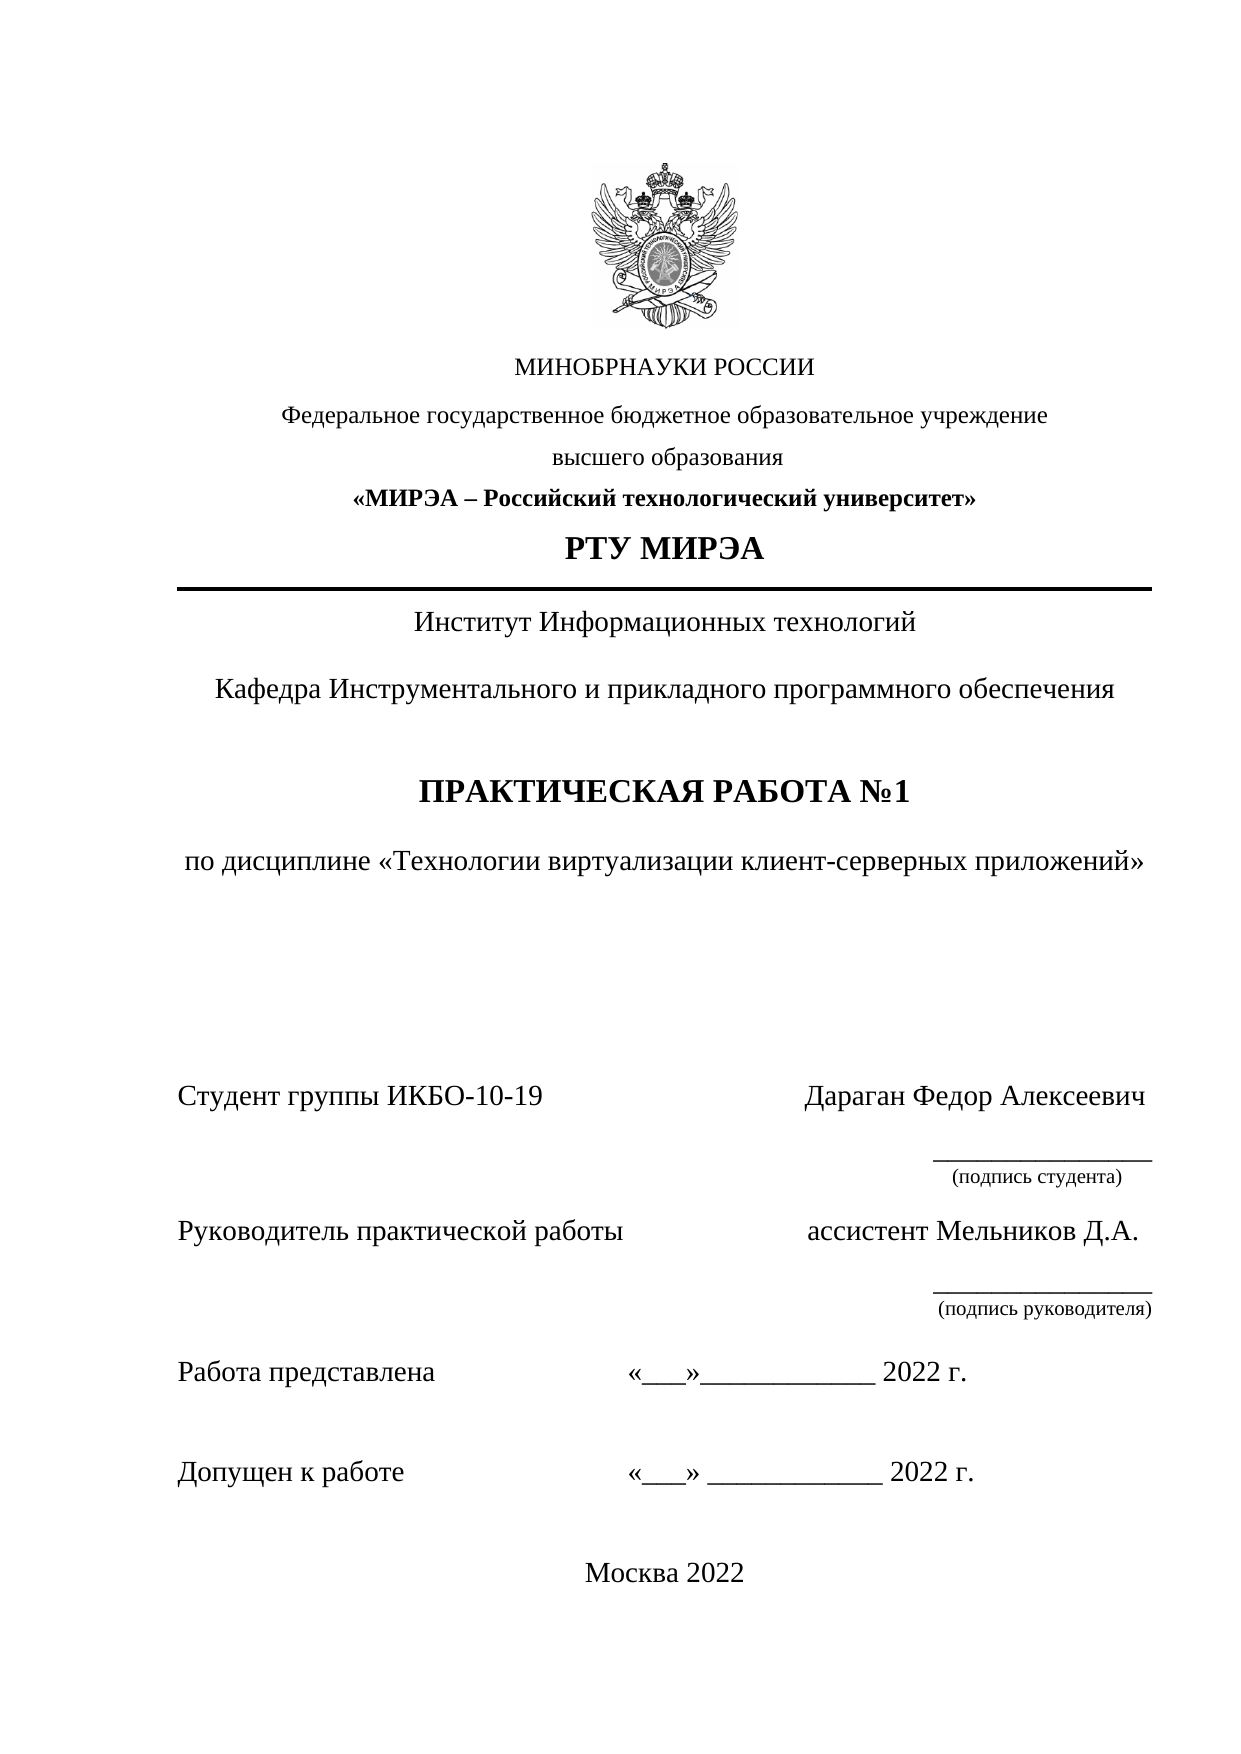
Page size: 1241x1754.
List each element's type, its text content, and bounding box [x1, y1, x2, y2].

text Работа представлена «___»____________ 2022 г. [177, 1354, 1152, 1387]
table_cell МИНОБРНАУКИ РОССИИ [177, 346, 1152, 403]
text Студент группы ИКБО-10-19 Дараган Федор Алексеевич [177, 1078, 1152, 1112]
text ПРАКТИЧЕСКАЯ РАБОТА №1 [177, 771, 1152, 810]
text Кафедра Инструментального и прикладного программного обеспечения [177, 671, 1152, 704]
picture [591, 163, 738, 329]
text Допущен к работе «___» ____________ 2022 г. [177, 1454, 1152, 1488]
subtitle Руководитель практической работы ассистент Мельников Д.А. [177, 1213, 1152, 1247]
text Москва 2022 [177, 1555, 1152, 1588]
text (подпись студента) [177, 1164, 1122, 1188]
table_header [177, 118, 448, 346]
table_cell Федеральное государственное бюджетное образовательное учреждение высшего образования «МИРЭА – Российский технологический университет» РТУ МИРЭА [177, 404, 1152, 586]
text (подпись руководителя) [177, 1296, 1152, 1320]
text по дисциплине «Технологии виртуализации клиент-серверных приложений» [177, 843, 1152, 877]
text _______________ [177, 1263, 1152, 1296]
table_header [448, 118, 778, 346]
table_header [778, 118, 1152, 346]
text Институт Информационных технологий [177, 604, 1152, 637]
text _______________ [177, 1131, 1152, 1164]
